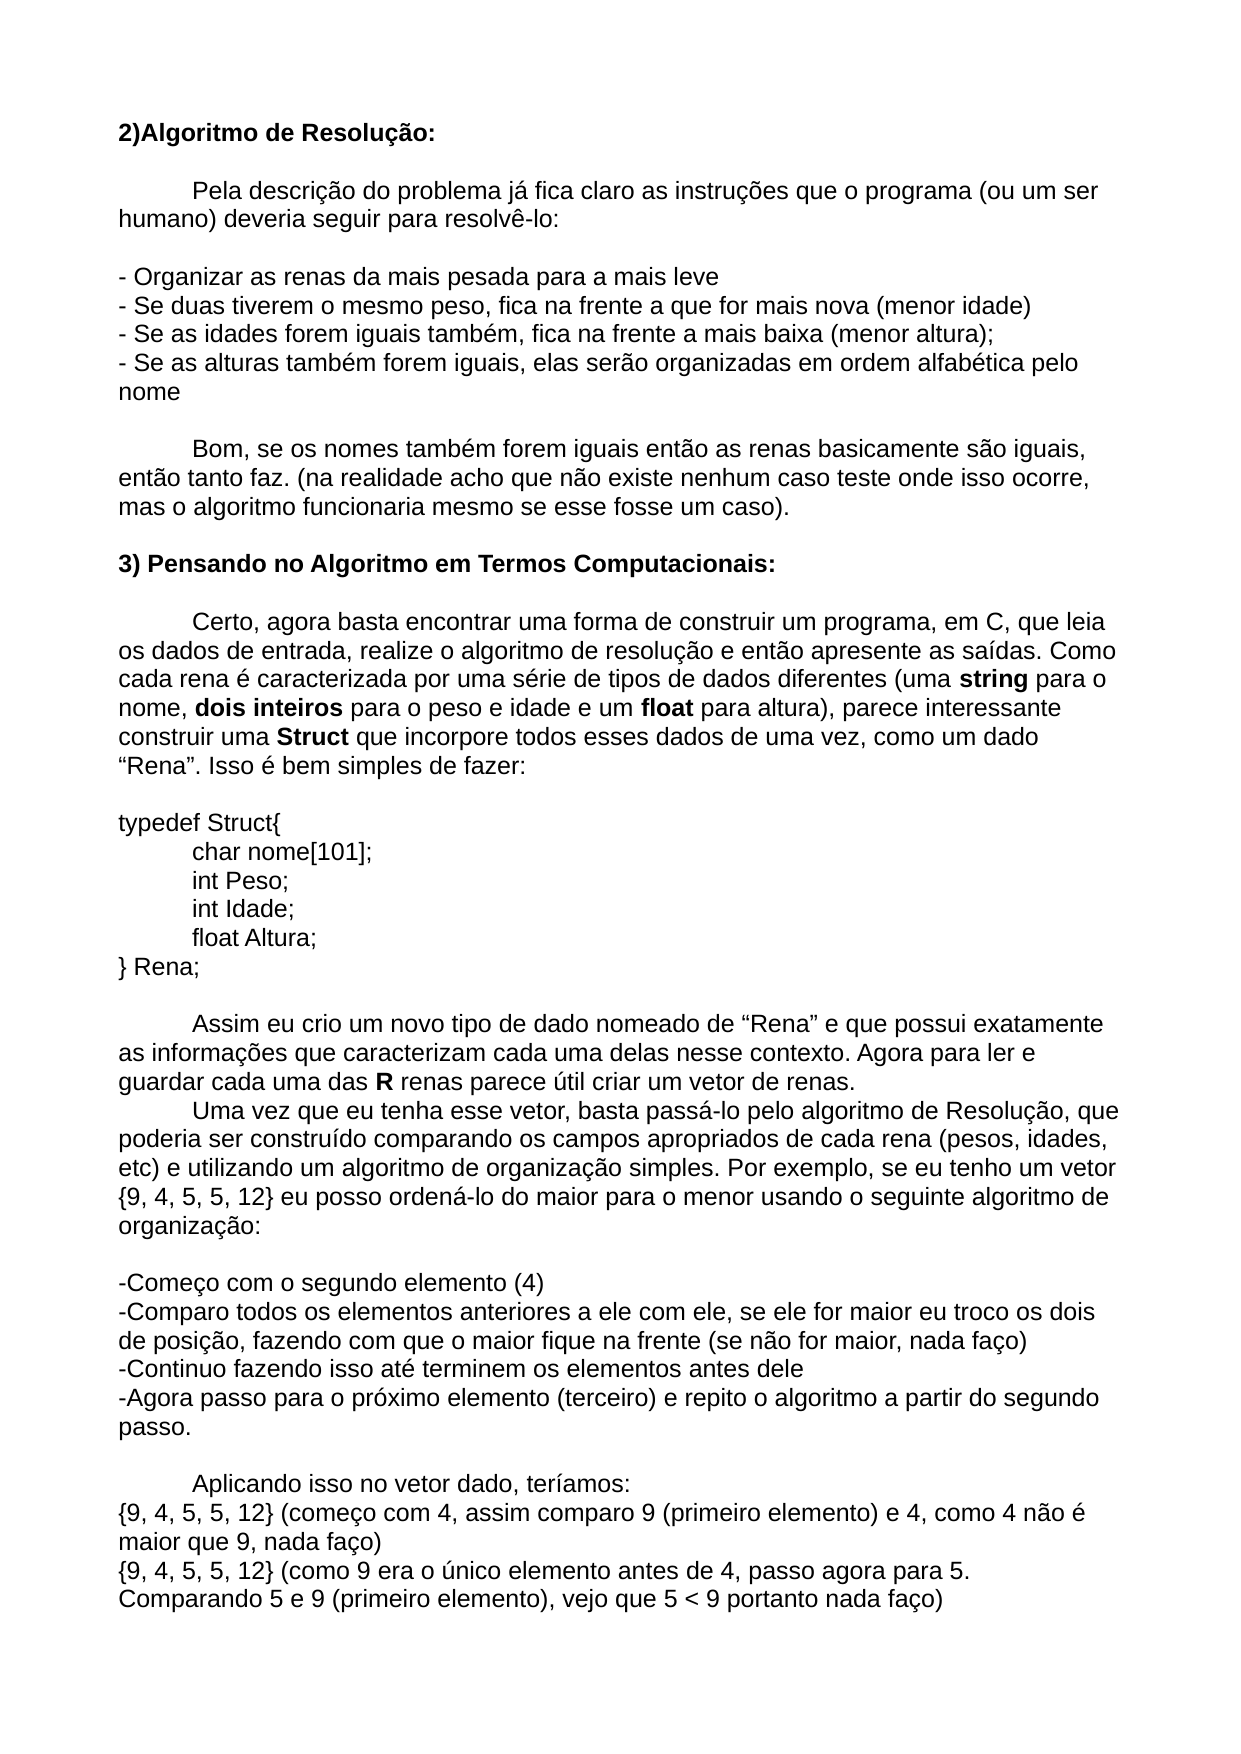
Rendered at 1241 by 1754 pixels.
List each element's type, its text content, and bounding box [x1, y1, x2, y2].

text 2)Algoritmo de Resolução: [118, 118, 1122, 147]
text char nome[101]; [118, 837, 1122, 866]
text -Agora passo para o próximo elemento (terceiro) e repito o algoritmo a partir do segundo passo. [118, 1383, 1122, 1441]
text Certo, agora basta encontrar uma forma de construir um programa, em C, que leia os dados de entrada, realize o algoritmo de resolução e então apresente as saídas. Como cada rena é caracterizada por uma série de tipos de dados diferentes (uma string para o nome, dois inteiros para o peso e idade e um float para altura), parece interessante construir uma Struct que incorpore todos esses dados de uma vez, como um dado “Rena”. Isso é bem simples de fazer: [118, 607, 1122, 779]
text Assim eu crio um novo tipo de dado nomeado de “Rena” e que possui exatamente as informações que caracterizam cada uma delas nesse contexto. Agora para ler e guardar cada uma das R renas parece útil criar um vetor de renas. [118, 1009, 1122, 1096]
text typedef Struct{ [118, 808, 1122, 837]
text {9, 4, 5, 5, 12} (como 9 era o único elemento antes de 4, passo agora para 5. Comparando 5 e 9 (primeiro elemento), vejo que 5 < 9 portanto nada faço) [118, 1556, 1122, 1613]
text - Organizar as renas da mais pesada para a mais leve [118, 262, 1122, 291]
text {9, 4, 5, 5, 12} (começo com 4, assim comparo 9 (primeiro elemento) e 4, como 4 não é maior que 9, nada faço) [118, 1498, 1122, 1556]
text -Começo com o segundo elemento (4) [118, 1268, 1122, 1297]
text -Comparo todos os elementos anteriores a ele com ele, se ele for maior eu troco os dois de posição, fazendo com que o maior fique na frente (se não for maior, nada faço) [118, 1297, 1122, 1354]
text Uma vez que eu tenha esse vetor, basta passá-lo pelo algoritmo de Resolução, que poderia ser construído comparando os campos apropriados de cada rena (pesos, idades, etc) e utilizando um algoritmo de organização simples. Por exemplo, se eu tenho um vetor {9, 4, 5, 5, 12} eu posso ordená-lo do maior para o menor usando o seguinte algoritmo de organização: [118, 1096, 1122, 1239]
text -Continuo fazendo isso até terminem os elementos antes dele [118, 1354, 1122, 1383]
text - Se as idades forem iguais também, fica na frente a mais baixa (menor altura); [118, 319, 1122, 348]
text int Peso; [118, 866, 1122, 894]
text int Idade; [118, 894, 1122, 923]
text float Altura; [118, 923, 1122, 952]
text } Rena; [118, 952, 1122, 981]
text - Se as alturas também forem iguais, elas serão organizadas em ordem alfabética pelo nome [118, 348, 1122, 406]
text 3) Pensando no Algoritmo em Termos Computacionais: [118, 549, 1122, 578]
text Aplicando isso no vetor dado, teríamos: [118, 1469, 1122, 1498]
text Bom, se os nomes também forem iguais então as renas basicamente são iguais, então tanto faz. (na realidade acho que não existe nenhum caso teste onde isso ocorre, mas o algoritmo funcionaria mesmo se esse fosse um caso). [118, 434, 1122, 521]
text Pela descrição do problema já fica claro as instruções que o programa (ou um ser humano) deveria seguir para resolvê-lo: [118, 176, 1122, 233]
text - Se duas tiverem o mesmo peso, fica na frente a que for mais nova (menor idade) [118, 291, 1122, 319]
